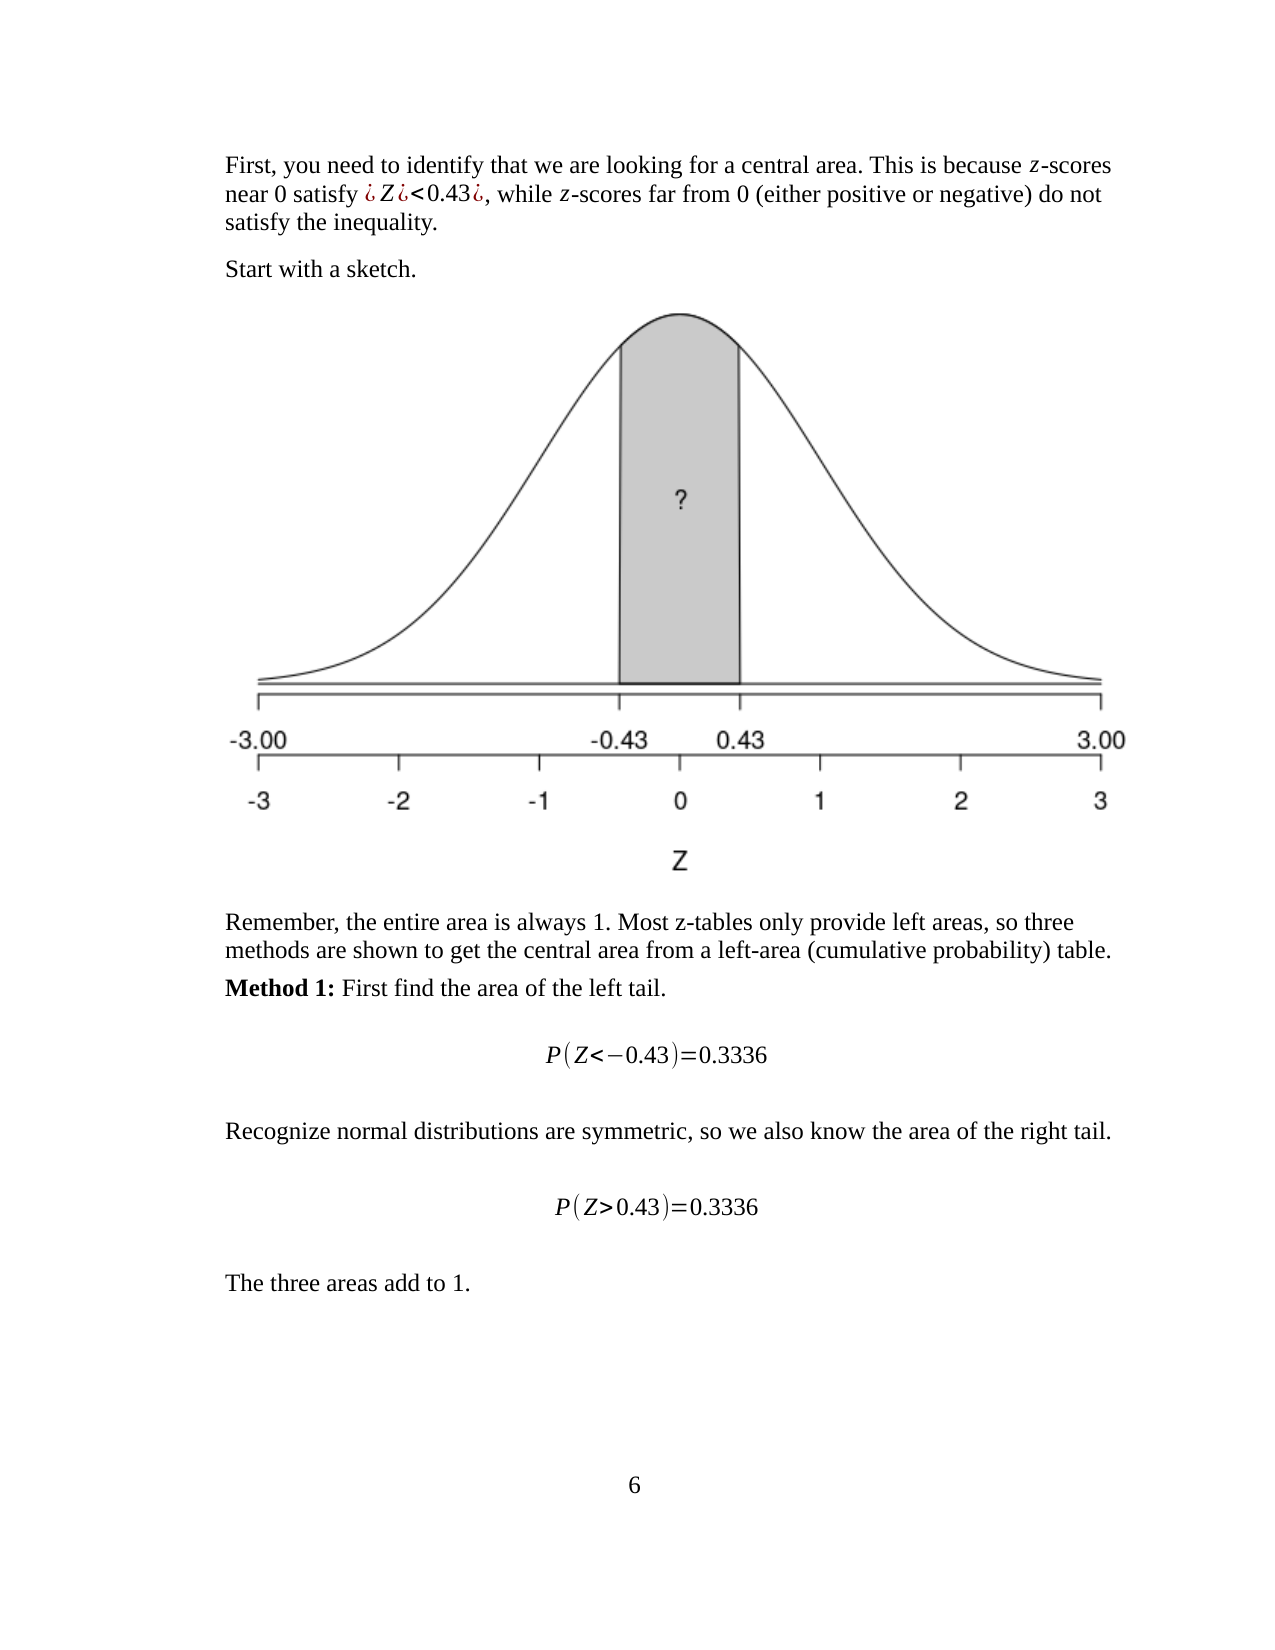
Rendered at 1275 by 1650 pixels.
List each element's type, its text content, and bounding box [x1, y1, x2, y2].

list Recognize normal distributions are symmetric, so we also know the area of the right tail. [187, 1116, 1125, 1145]
list Start with a sketch. [187, 254, 1125, 283]
list First, you need to identify that we are looking for a central area. This is because -scores near 0 satisfy , while -scores far from 0 (either positive or negative) do not satisfy the inequality. [187, 150, 1125, 236]
list The three areas add to 1. [187, 1268, 1125, 1297]
picture [225, 300, 1134, 907]
list Remember, the entire area is always 1. Most z-tables only provide left areas, so three methods are shown to get the central area from a left-area (cumulative probability) table. [187, 301, 1125, 964]
list Method 1: First find the area of the left tail. [187, 973, 1125, 1002]
